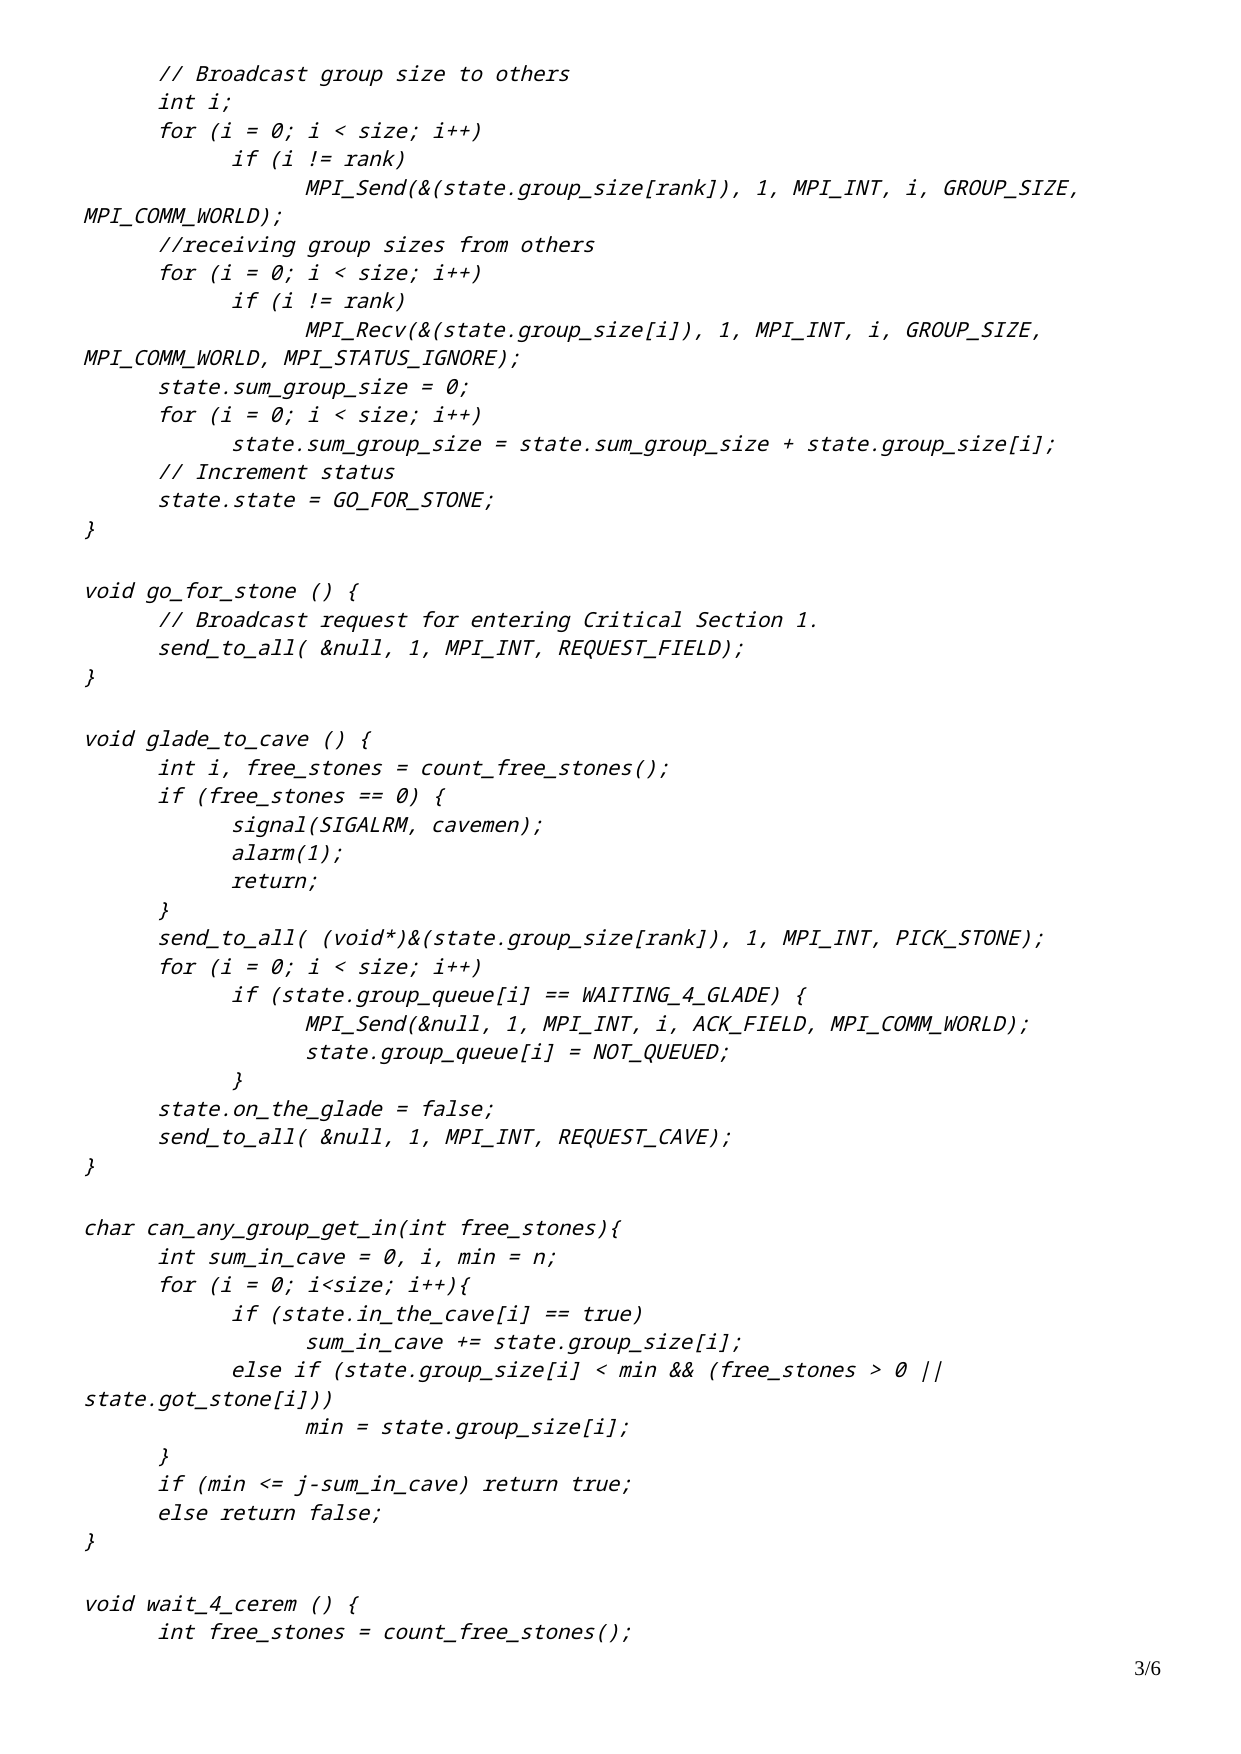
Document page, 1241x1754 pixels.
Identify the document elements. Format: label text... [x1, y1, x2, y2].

text if (i != rank) [83, 144, 1157, 173]
text MPI_Send(&null, 1, MPI_INT, i, ACK_FIELD, MPI_COMM_WORLD); [83, 1009, 1157, 1037]
text } [83, 1441, 1157, 1469]
text for (i = 0; i < size; i++) [83, 258, 1157, 287]
text void wait_4_cerem () { [83, 1589, 1157, 1617]
text char can_any_group_get_in(int free_stones){ [83, 1213, 1157, 1242]
text state.sum_group_size = state.sum_group_size + state.group_size[i]; [83, 429, 1157, 457]
text send_to_all( &null, 1, MPI_INT, REQUEST_FIELD); [83, 633, 1157, 662]
text } [83, 514, 1157, 542]
text if (free_stones == 0) { [83, 781, 1157, 810]
text // Broadcast group size to others [83, 59, 1157, 87]
text } [83, 1151, 1157, 1179]
text state.group_queue[i] = NOT_QUEUED; [83, 1037, 1157, 1066]
text if (i != rank) [83, 287, 1157, 315]
text int i, free_stones = count_free_stones(); [83, 753, 1157, 781]
text } [83, 1066, 1157, 1094]
text send_to_all( (void*)&(state.group_size[rank]), 1, MPI_INT, PICK_STONE); [83, 923, 1157, 952]
text MPI_Send(&(state.group_size[rank]), 1, MPI_INT, i, GROUP_SIZE, MPI_COMM_WORLD); [83, 173, 1157, 230]
text if (state.in_the_cave[i] == true) [83, 1299, 1157, 1327]
text return; [83, 867, 1157, 895]
text state.on_the_glade = false; [83, 1094, 1157, 1122]
text state.sum_group_size = 0; [83, 372, 1157, 400]
text signal(SIGALRM, cavemen); [83, 810, 1157, 838]
text // Broadcast request for entering Critical Section 1. [83, 605, 1157, 633]
text else if (state.group_size[i] < min && (free_stones > 0 || state.got_stone[i])) [83, 1356, 1157, 1412]
text sum_in_cave += state.group_size[i]; [83, 1327, 1157, 1356]
text state.state = GO_FOR_STONE; [83, 486, 1157, 514]
text } [83, 662, 1157, 690]
text int free_stones = count_free_stones(); [83, 1617, 1157, 1646]
text void glade_to_cave () { [83, 724, 1157, 753]
text for (i = 0; i < size; i++) [83, 400, 1157, 429]
text } [83, 1526, 1157, 1555]
text int sum_in_cave = 0, i, min = n; [83, 1242, 1157, 1270]
text send_to_all( &null, 1, MPI_INT, REQUEST_CAVE); [83, 1122, 1157, 1151]
text for (i = 0; i<size; i++){ [83, 1270, 1157, 1299]
text min = state.group_size[i]; [83, 1412, 1157, 1441]
text for (i = 0; i < size; i++) [83, 116, 1157, 144]
text void go_for_stone () { [83, 577, 1157, 605]
text if (state.group_queue[i] == WAITING_4_GLADE) { [83, 980, 1157, 1009]
text if (min <= j-sum_in_cave) return true; [83, 1469, 1157, 1498]
text } [83, 895, 1157, 923]
text //receiving group sizes from others [83, 230, 1157, 258]
text MPI_Recv(&(state.group_size[i]), 1, MPI_INT, i, GROUP_SIZE, MPI_COMM_WORLD, MPI_STATUS_IGNORE); [83, 315, 1157, 372]
text for (i = 0; i < size; i++) [83, 952, 1157, 980]
text // Increment status [83, 457, 1157, 486]
text alarm(1); [83, 838, 1157, 867]
text else return false; [83, 1498, 1157, 1526]
text int i; [83, 87, 1157, 116]
